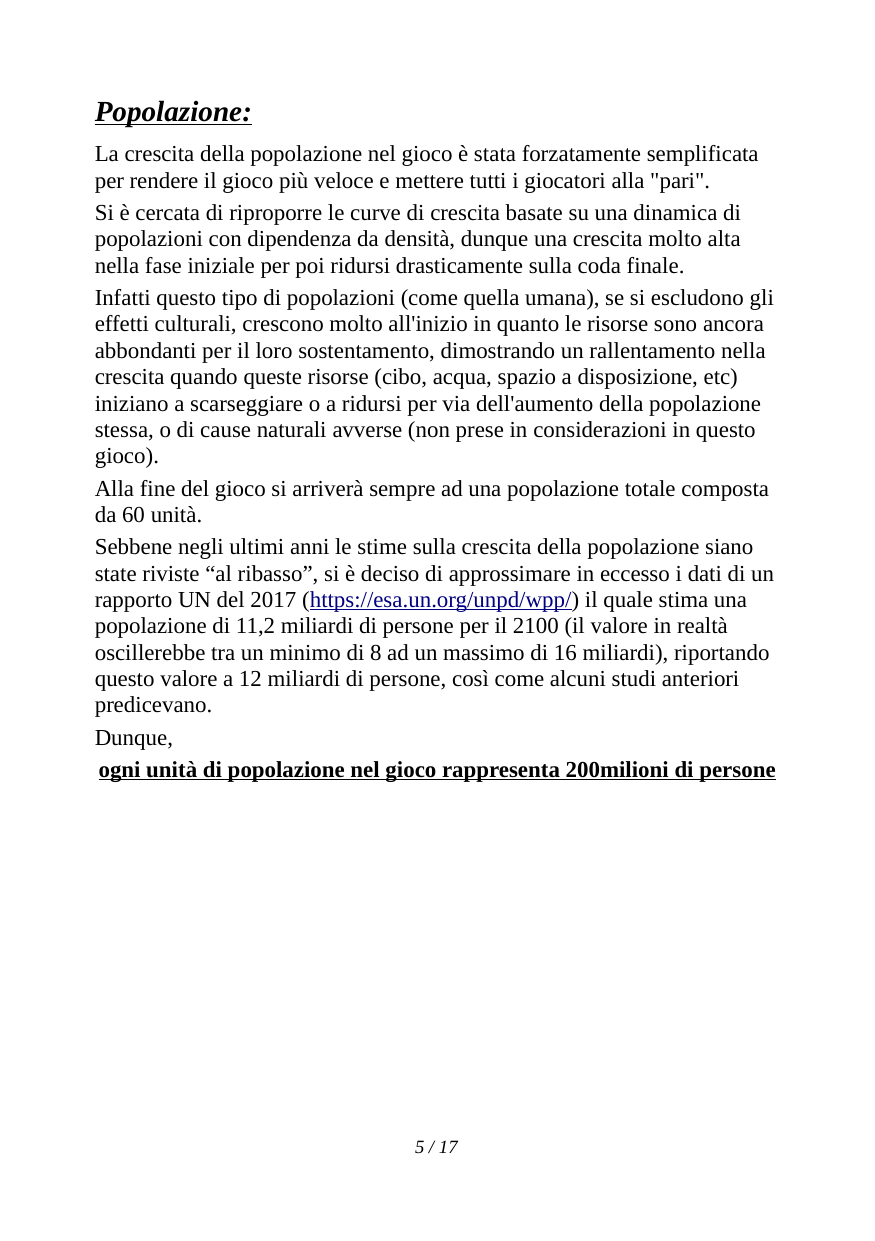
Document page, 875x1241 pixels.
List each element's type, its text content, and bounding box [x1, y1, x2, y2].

text Alla fine del gioco si arriverà sempre ad una popolazione totale composta da 60 unità. [94, 474, 779, 527]
text Infatti questo tipo di popolazioni (come quella umana), se si escludono gli effetti culturali, crescono molto all'inizio in quanto le risorse sono ancora abbondanti per il loro sostentamento, dimostrando un rallentamento nella crescita quando queste risorse (cibo, acqua, spazio a disposizione, etc) iniziano a scarseggiare o a ridursi per via dell'aumento della popolazione stessa, o di cause naturali avverse (non prese in considerazioni in questo gioco). [94, 284, 779, 469]
text ogni unità di popolazione nel gioco rappresenta 200milioni di persone [94, 756, 779, 782]
text La crescita della popolazione nel gioco è stata forzatamente semplificata per rendere il gioco più veloce e mettere tutti i giocatori alla "pari". [94, 141, 779, 193]
subtitle Popolazione: [94, 94, 779, 128]
text Si è cercata di riproporre le curve di crescita basate su una dinamica di popolazioni con dipendenza da densità, dunque una crescita molto alta nella fase iniziale per poi ridursi drasticamente sulla coda finale. [94, 199, 779, 278]
text Sebbene negli ultimi anni le stime sulla crescita della popolazione siano state riviste “al ribasso”, si è deciso di approssimare in eccesso i dati di un rapporto UN del 2017 (https://esa.un.org/unpd/wpp/) il quale stima una popolazione di 11,2 miliardi di persone per il 2100 (il valore in realtà oscillerebbe tra un minimo di 8 ad un massimo di 16 miliardi), riportando questo valore a 12 miliardi di persone, così come alcuni studi anteriori predicevano. [94, 533, 779, 718]
text Dunque, [94, 724, 779, 750]
